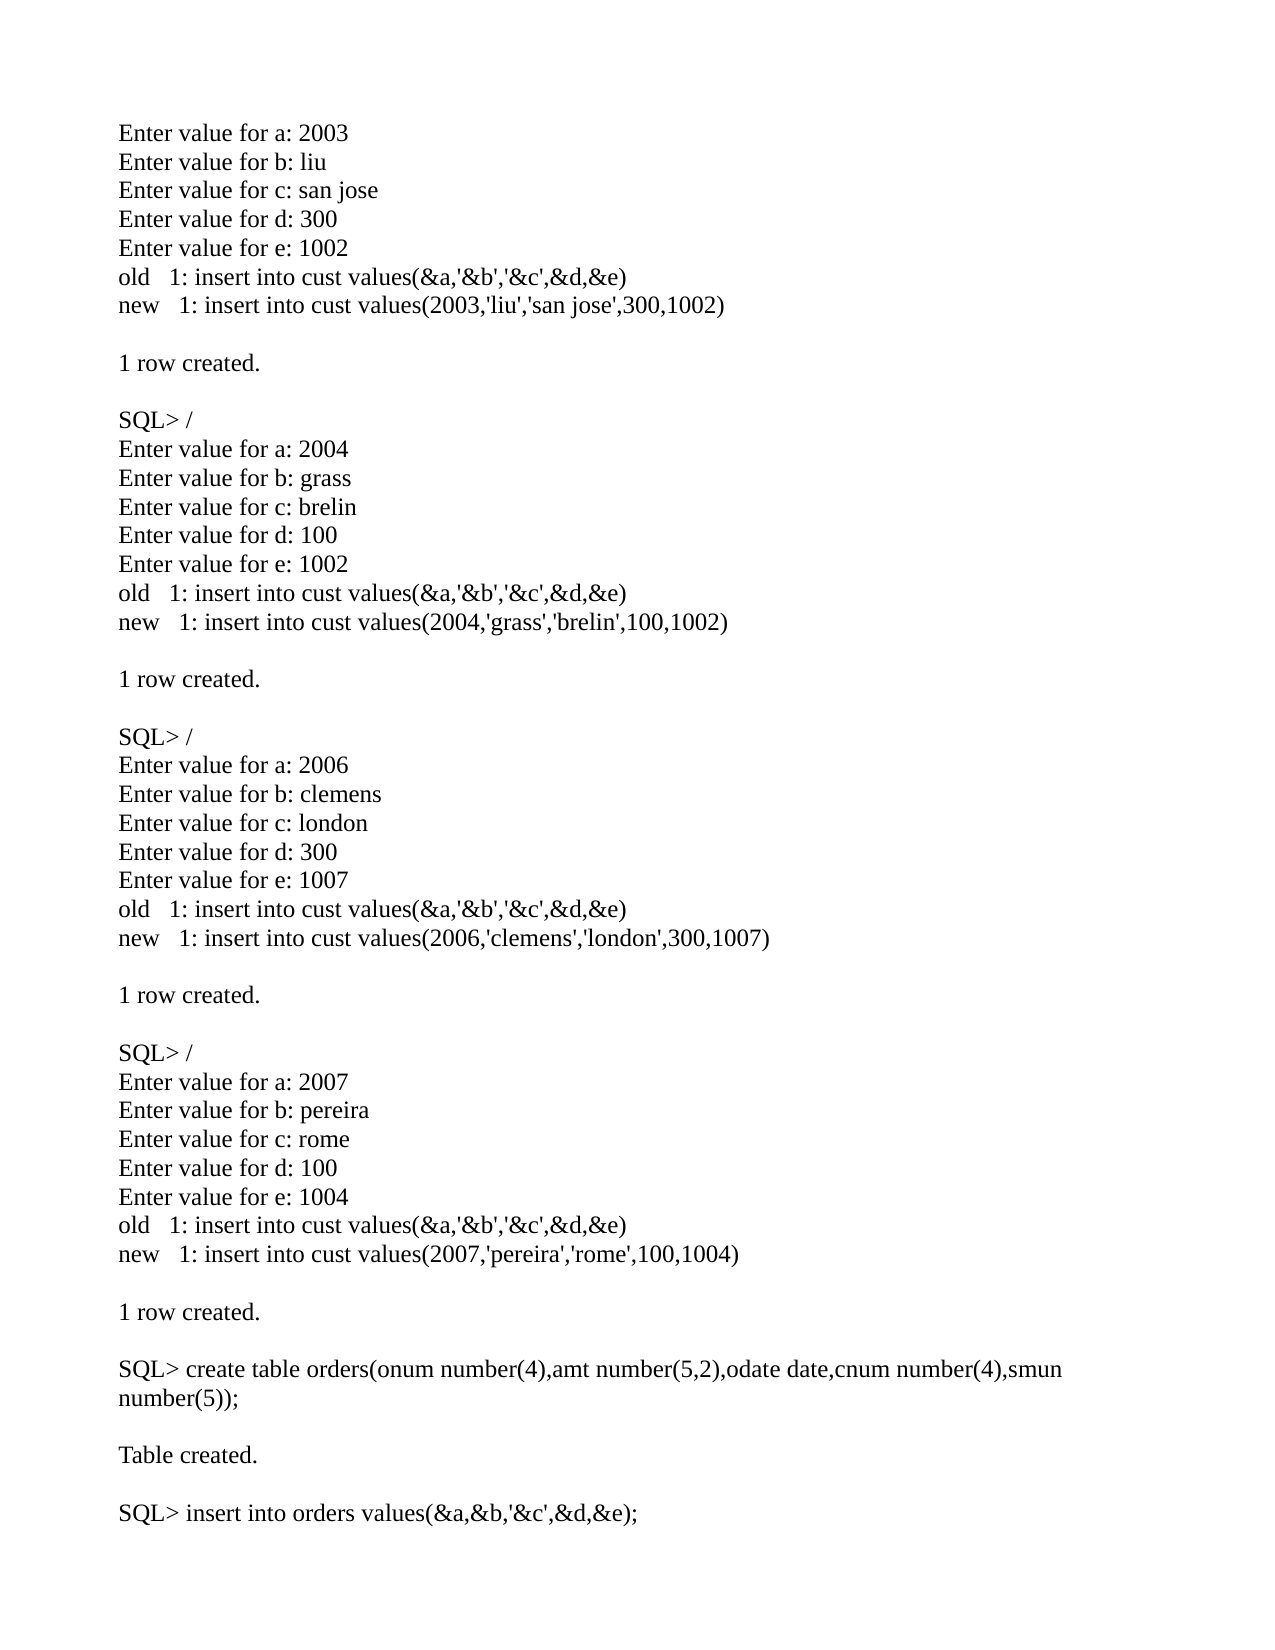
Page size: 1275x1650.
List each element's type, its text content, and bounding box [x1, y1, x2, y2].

text Enter value for d: 100 [118, 521, 1157, 549]
text Enter value for d: 300 [118, 204, 1157, 233]
text Enter value for a: 2007 [118, 1067, 1157, 1096]
text SQL> insert into orders values(&a,&b,'&c',&d,&e); [118, 1498, 1157, 1527]
text SQL> create table orders(onum number(4),amt number(5,2),odate date,cnum number(4),smun number(5)); [118, 1354, 1157, 1412]
text 1 row created. [118, 981, 1157, 1009]
text SQL> / [118, 722, 1157, 751]
text Enter value for e: 1002 [118, 549, 1157, 578]
text Enter value for c: london [118, 808, 1157, 837]
text new 1: insert into cust values(2003,'liu','san jose',300,1002) [118, 291, 1157, 319]
text 1 row created. [118, 664, 1157, 693]
text old 1: insert into cust values(&a,'&b','&c',&d,&e) [118, 894, 1157, 923]
text Enter value for c: brelin [118, 492, 1157, 521]
text new 1: insert into cust values(2007,'pereira','rome',100,1004) [118, 1239, 1157, 1268]
text Enter value for e: 1002 [118, 233, 1157, 262]
text old 1: insert into cust values(&a,'&b','&c',&d,&e) [118, 1211, 1157, 1239]
text Enter value for c: rome [118, 1124, 1157, 1153]
text SQL> / [118, 406, 1157, 434]
text Enter value for e: 1007 [118, 866, 1157, 894]
text Enter value for a: 2003 [118, 118, 1157, 147]
text 1 row created. [118, 348, 1157, 377]
text Enter value for c: san jose [118, 176, 1157, 204]
text Enter value for e: 1004 [118, 1182, 1157, 1211]
text Enter value for b: liu [118, 147, 1157, 176]
text old 1: insert into cust values(&a,'&b','&c',&d,&e) [118, 578, 1157, 607]
text Enter value for a: 2006 [118, 751, 1157, 779]
text Enter value for b: pereira [118, 1096, 1157, 1124]
text SQL> / [118, 1038, 1157, 1067]
text Enter value for a: 2004 [118, 434, 1157, 463]
text 1 row created. [118, 1297, 1157, 1326]
text Enter value for b: clemens [118, 779, 1157, 808]
text Table created. [118, 1441, 1157, 1469]
text Enter value for b: grass [118, 463, 1157, 492]
text new 1: insert into cust values(2006,'clemens','london',300,1007) [118, 923, 1157, 952]
text new 1: insert into cust values(2004,'grass','brelin',100,1002) [118, 607, 1157, 636]
text Enter value for d: 300 [118, 837, 1157, 866]
text Enter value for d: 100 [118, 1153, 1157, 1182]
text old 1: insert into cust values(&a,'&b','&c',&d,&e) [118, 262, 1157, 291]
